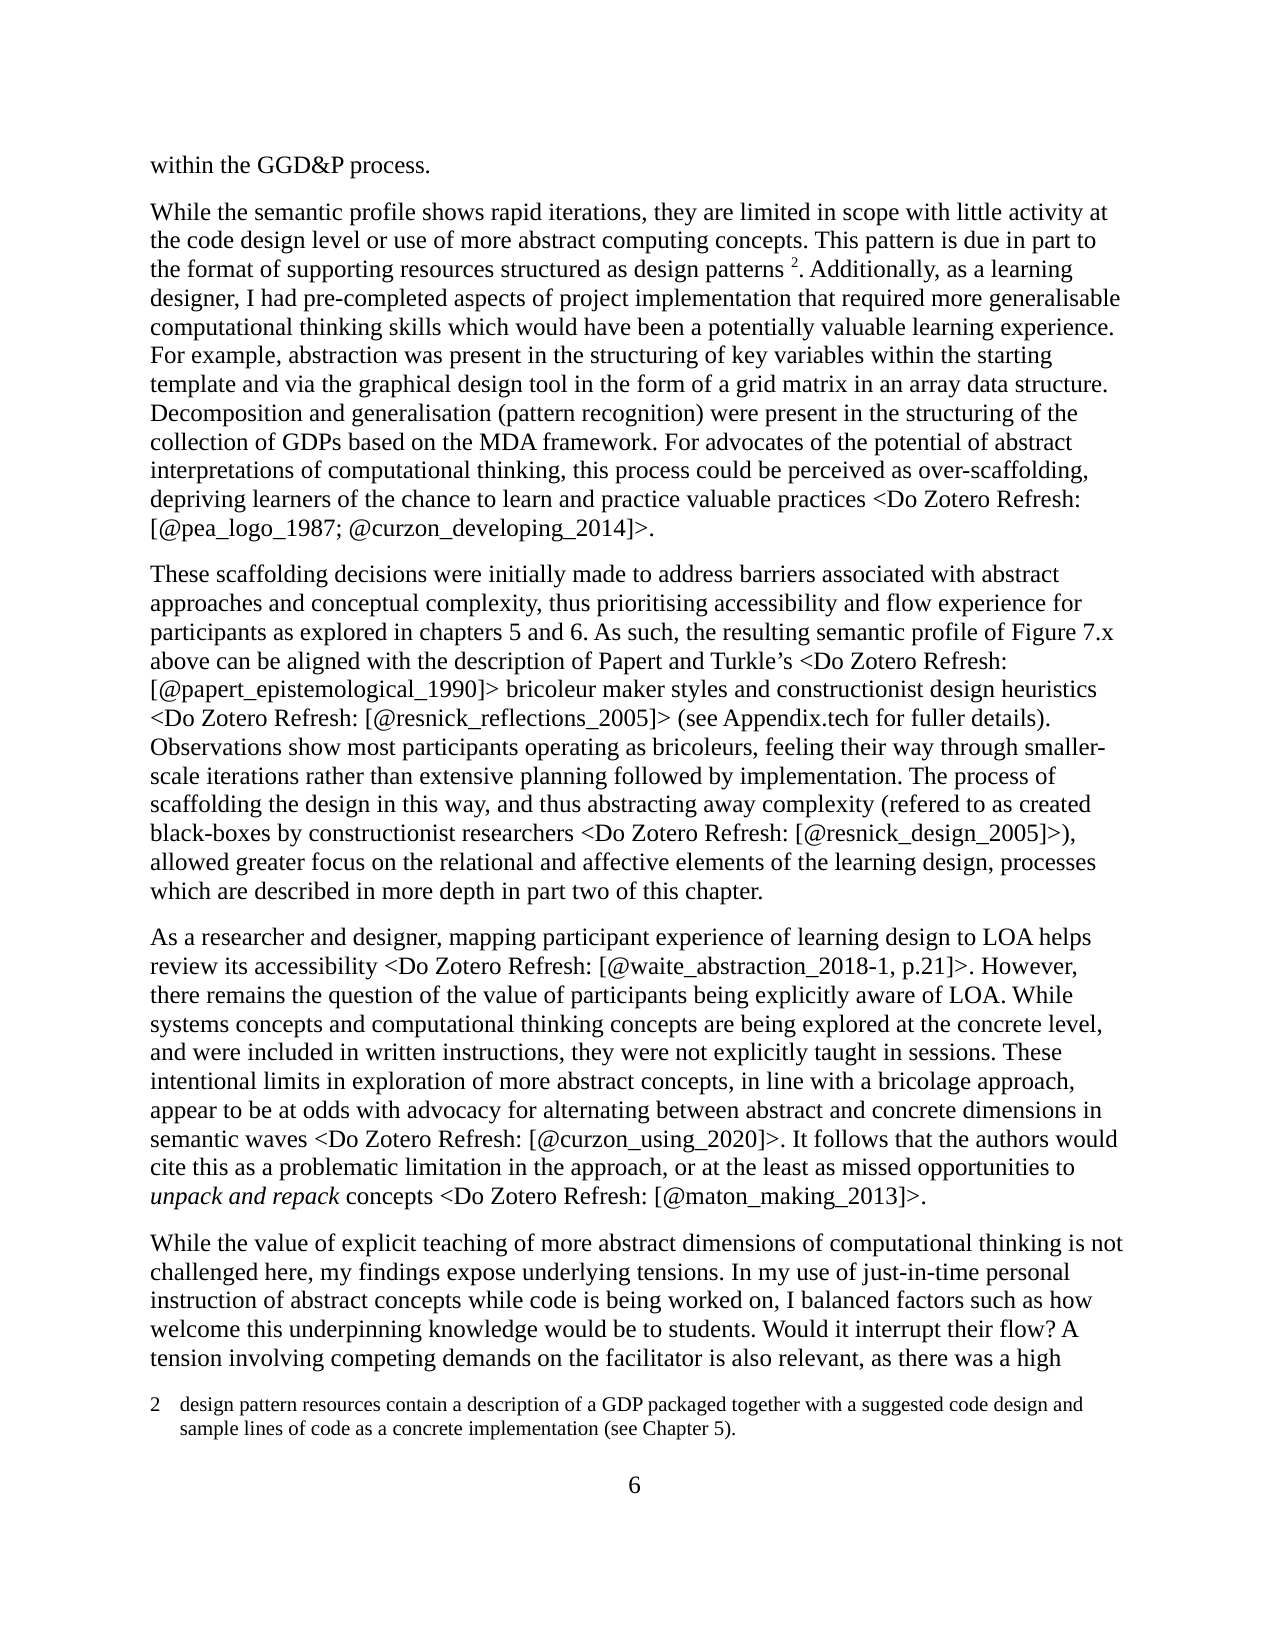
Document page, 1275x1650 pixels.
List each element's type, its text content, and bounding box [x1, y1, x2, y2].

text As a researcher and designer, mapping participant experience of learning design to LOA helps review its accessibility <Do Zotero Refresh: [@waite_abstraction_2018-1, p.21]>. However, there remains the question of the value of participants being explicitly aware of LOA. While systems concepts and computational thinking concepts are being explored at the concrete level, and were included in written instructions, they were not explicitly taught in sessions. These intentional limits in exploration of more abstract concepts, in line with a bricolage approach, appear to be at odds with advocacy for alternating between abstract and concrete dimensions in semantic waves <Do Zotero Refresh: [@curzon_using_2020]>. It follows that the authors would cite this as a problematic limitation in the approach, or at the least as missed opportunities to unpack and repack concepts <Do Zotero Refresh: [@maton_making_2013]>. [150, 922, 1125, 1210]
text design pattern resources contain a description of a GDP packaged together with a suggested code design and sample lines of code as a concrete implementation (see Chapter 5). [150, 1392, 1125, 1440]
text While the semantic profile shows rapid iterations, they are limited in scope with little activity at the code design level or use of more abstract computing concepts. This pattern is due in part to the format of supporting resources structured as design patterns . Additionally, as a learning designer, I had pre-completed aspects of project implementation that required more generalisable computational thinking skills which would have been a potentially valuable learning experience. For example, abstraction was present in the structuring of key variables within the starting template and via the graphical design tool in the form of a grid matrix in an array data structure. Decomposition and generalisation (pattern recognition) were present in the structuring of the collection of GDPs based on the MDA framework. For advocates of the potential of abstract interpretations of computational thinking, this process could be perceived as over-scaffolding, depriving learners of the chance to learn and practice valuable practices <Do Zotero Refresh: [@pea_logo_1987; @curzon_developing_2014]>. [150, 197, 1125, 542]
text These scaffolding decisions were initially made to address barriers associated with abstract approaches and conceptual complexity, thus prioritising accessibility and flow experience for participants as explored in chapters 5 and 6. As such, the resulting semantic profile of Figure 7.x above can be aligned with the description of Papert and Turkle’s <Do Zotero Refresh: [@papert_epistemological_1990]> bricoleur maker styles and constructionist design heuristics <Do Zotero Refresh: [@resnick_reflections_2005]> (see Appendix.tech for fuller details). Observations show most participants operating as bricoleurs, feeling their way through smaller-scale iterations rather than extensive planning followed by implementation. The process of scaffolding the design in this way, and thus abstracting away complexity (refered to as created black-boxes by constructionist researchers <Do Zotero Refresh: [@resnick_design_2005]>), allowed greater focus on the relational and affective elements of the learning design, processes which are described in more depth in part two of this chapter. [150, 559, 1125, 904]
text While the value of explicit teaching of more abstract dimensions of computational thinking is not challenged here, my findings expose underlying tensions. In my use of just-in-time personal instruction of abstract concepts while code is being worked on, I balanced factors such as how welcome this underpinning knowledge would be to students. Would it interrupt their flow? A tension involving competing demands on the facilitator is also relevant, as there was a high [150, 1228, 1125, 1372]
text within the GGD&P process. [150, 150, 1125, 179]
